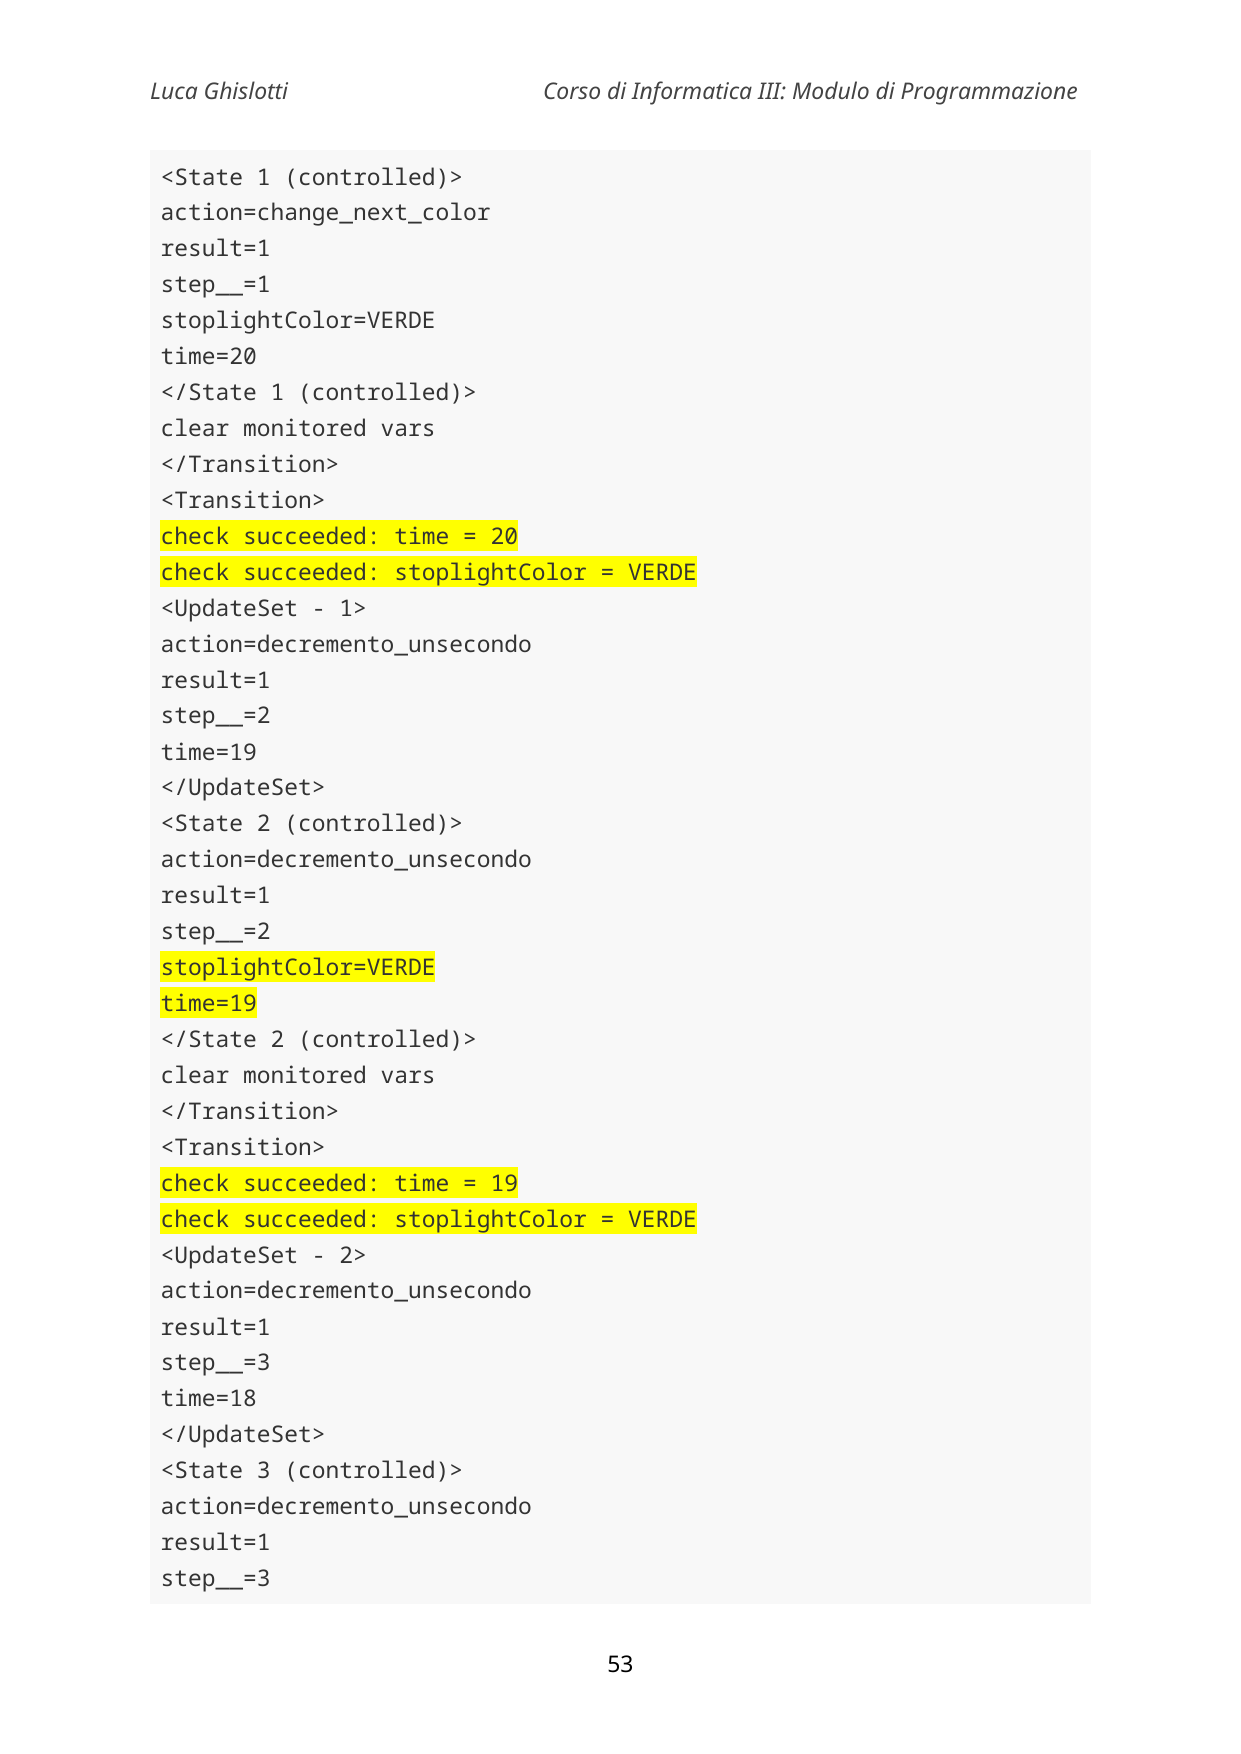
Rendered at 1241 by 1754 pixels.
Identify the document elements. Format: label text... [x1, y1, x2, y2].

table_header <State 1 (controlled)> action=change_next_color result=1 step__=1 stoplightColor=VERDE time=20 </State 1 (controlled)> clear monitored vars </Transition> <Transition> check succeeded: time = 20 check succeeded: stoplightColor = VERDE <UpdateSet - 1> action=decremento_unsecondo result=1 step__=2 time=19 </UpdateSet> <State 2 (controlled)> action=decremento_unsecondo result=1 step__=2 stoplightColor=VERDE time=19 </State 2 (controlled)> clear monitored vars </Transition> <Transition> check succeeded: time = 19 check succeeded: stoplightColor = VERDE <UpdateSet - 2> action=decremento_unsecondo result=1 step__=3 time=18 </UpdateSet> <State 3 (controlled)> action=decremento_unsecondo result=1 step__=3 [150, 150, 1091, 1604]
